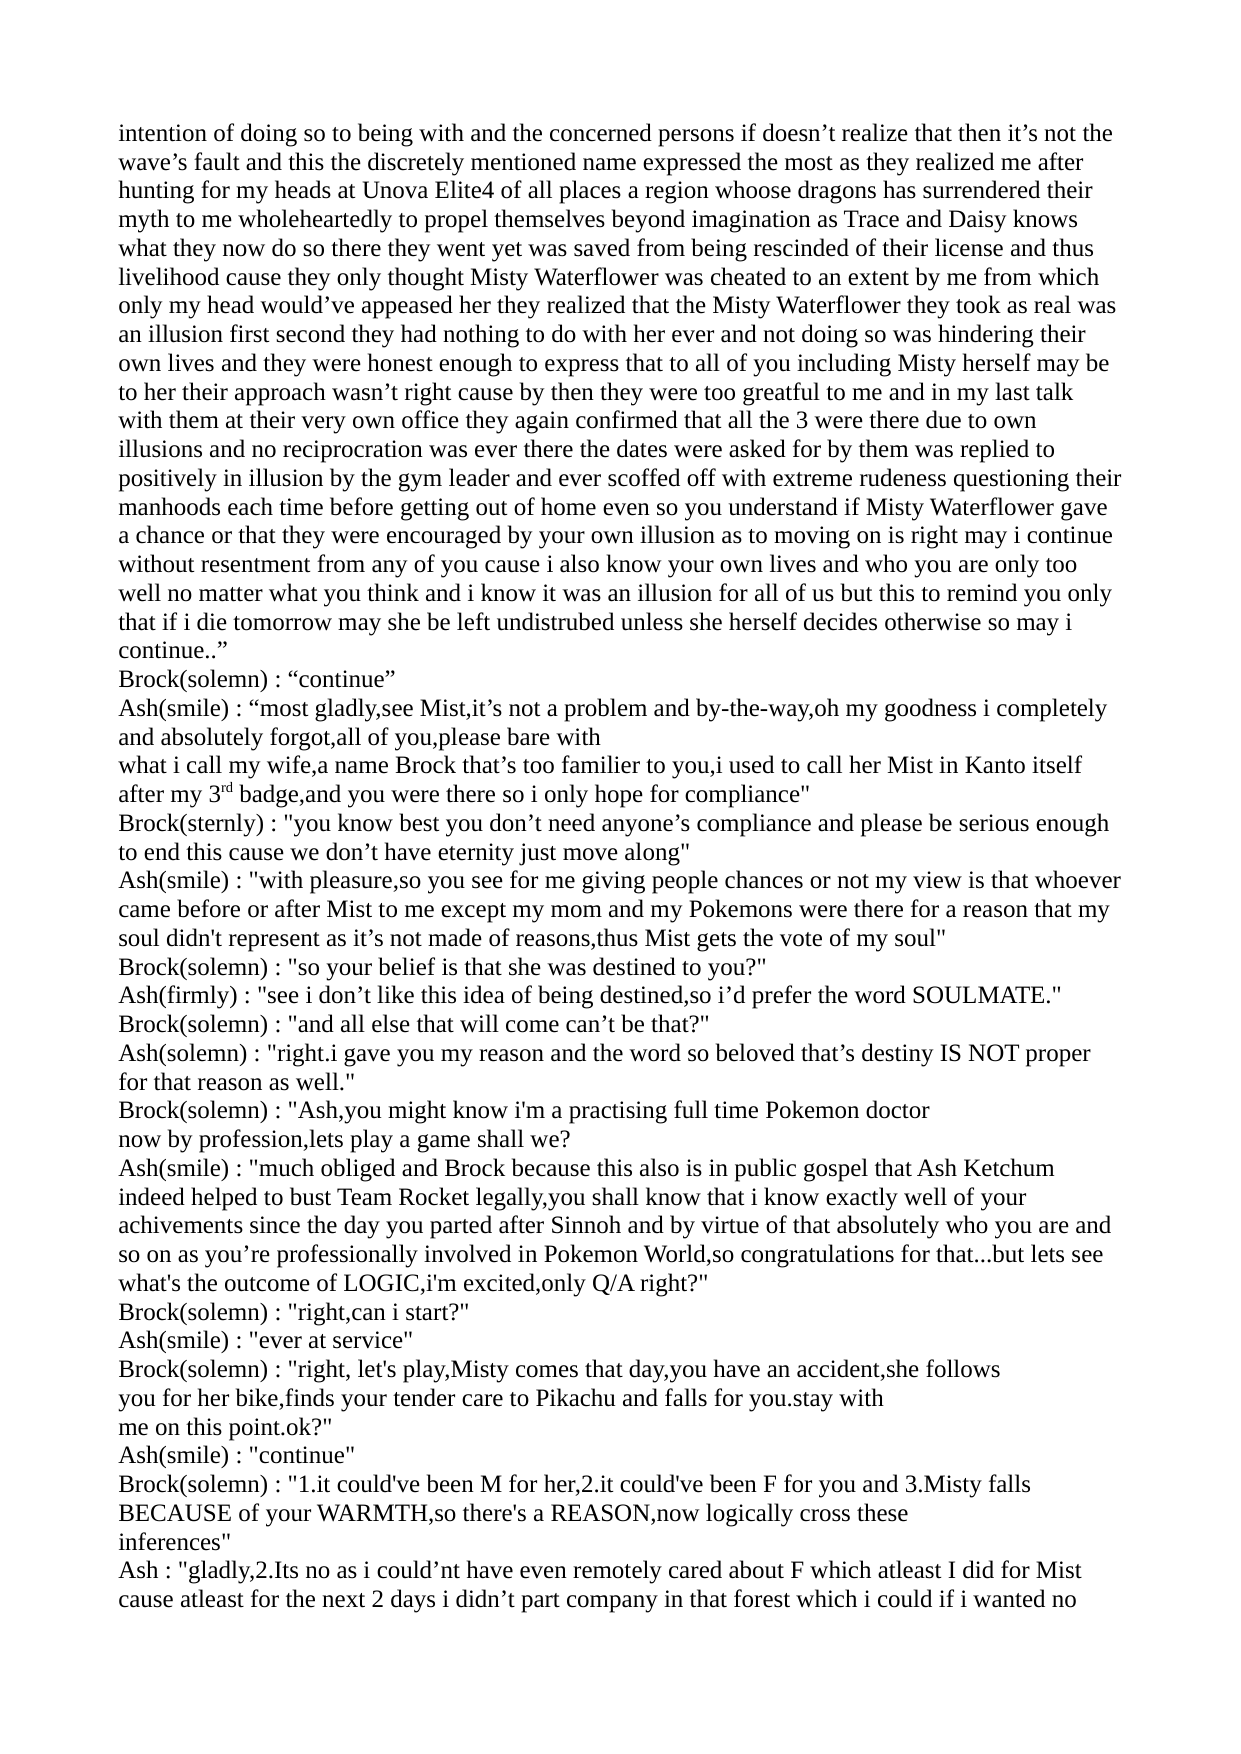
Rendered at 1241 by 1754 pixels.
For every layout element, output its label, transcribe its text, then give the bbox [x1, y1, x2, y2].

text Ash : "gladly,2.Its no as i could’nt have even remotely cared about F which atleast I did for Mist cause atleast for the next 2 days i didn’t part company in that forest which i could if i wanted no [118, 1556, 1122, 1613]
text what's the outcome of LOGIC,i'm excited,only Q/A right?" [118, 1268, 1122, 1297]
text you for her bike,finds your tender care to Pikachu and falls for you.stay with [118, 1383, 1122, 1412]
text Brock(solemn) : “continue” [118, 664, 1122, 693]
text Ash(smile) : "with pleasure,so you see for me giving people chances or not my view is that whoever came before or after Mist to me except my mom and my Pokemons were there for a reason that my soul didn't represent as it’s not made of reasons,thus Mist gets the vote of my soul" [118, 866, 1122, 952]
text Ash(solemn) : "right.i gave you my reason and the word so beloved that’s destiny IS NOT proper for that reason as well." [118, 1038, 1122, 1096]
text intention of doing so to being with and the concerned persons if doesn’t realize that then it’s not the wave’s fault and this the discretely mentioned name expressed the most as they realized me after hunting for my heads at Unova Elite4 of all places a region whoose dragons has surrendered their myth to me wholeheartedly to propel themselves beyond imagination as Trace and Daisy knows what they now do so there they went yet was saved from being rescinded of their license and thus livelihood cause they only thought Misty Waterflower was cheated to an extent by me from which only my head would’ve appeased her they realized that the Misty Waterflower they took as real was an illusion first second they had nothing to do with her ever and not doing so was hindering their own lives and they were honest enough to express that to all of you including Misty herself may be to her their approach wasn’t right cause by then they were too greatful to me and in my last talk with them at their very own office they again confirmed that all the 3 were there due to own illusions and no reciprocration was ever there the dates were asked for by them was replied to positively in illusion by the gym leader and ever scoffed off with extreme rudeness questioning their manhoods each time before getting out of home even so you understand if Misty Waterflower gave a chance or that they were encouraged by your own illusion as to moving on is right may i continue without resentment from any of you cause i also know your own lives and who you are only too well no matter what you think and i know it was an illusion for all of us but this to remind you only that if i die tomorrow may she be left undistrubed unless she herself decides otherwise so may i continue..” [118, 118, 1122, 664]
text Ash(smile) : "ever at service" [118, 1326, 1122, 1354]
text Brock(sternly) : "you know best you don’t need anyone’s compliance and please be serious enough to end this cause we don’t have eternity just move along" [118, 808, 1122, 866]
text what i call my wife,a name Brock that’s too familier to you,i used to call her Mist in Kanto itself after my 3rd badge,and you were there so i only hope for compliance" [118, 751, 1122, 808]
text Brock(solemn) : "and all else that will come can’t be that?" [118, 1009, 1122, 1038]
text Brock(solemn) : "so your belief is that she was destined to you?" [118, 952, 1122, 981]
text Ash(smile) : "much obliged and Brock because this also is in public gospel that Ash Ketchum indeed helped to bust Team Rocket legally,you shall know that i know exactly well of your achivements since the day you parted after Sinnoh and by virtue of that absolutely who you are and so on as you’re professionally involved in Pokemon World,so congratulations for that...but lets see [118, 1153, 1122, 1268]
text Brock(solemn) : "right,can i start?" [118, 1297, 1122, 1326]
text Brock(solemn) : "1.it could've been M for her,2.it could've been F for you and 3.Misty falls [118, 1469, 1122, 1498]
text BECAUSE of your WARMTH,so there's a REASON,now logically cross these [118, 1498, 1122, 1527]
text inferences" [118, 1527, 1122, 1556]
text Brock(solemn) : "right, let's play,Misty comes that day,you have an accident,she follows [118, 1354, 1122, 1383]
text Brock(solemn) : "Ash,you might know i'm a practising full time Pokemon doctor [118, 1096, 1122, 1124]
text now by profession,lets play a game shall we? [118, 1124, 1122, 1153]
text Ash(smile) : "continue" [118, 1441, 1122, 1469]
text me on this point.ok?" [118, 1412, 1122, 1441]
text Ash(firmly) : "see i don’t like this idea of being destined,so i’d prefer the word SOULMATE." [118, 981, 1122, 1009]
text Ash(smile) : “most gladly,see Mist,it’s not a problem and by-the-way,oh my goodness i completely and absolutely forgot,all of you,please bare with [118, 693, 1122, 751]
